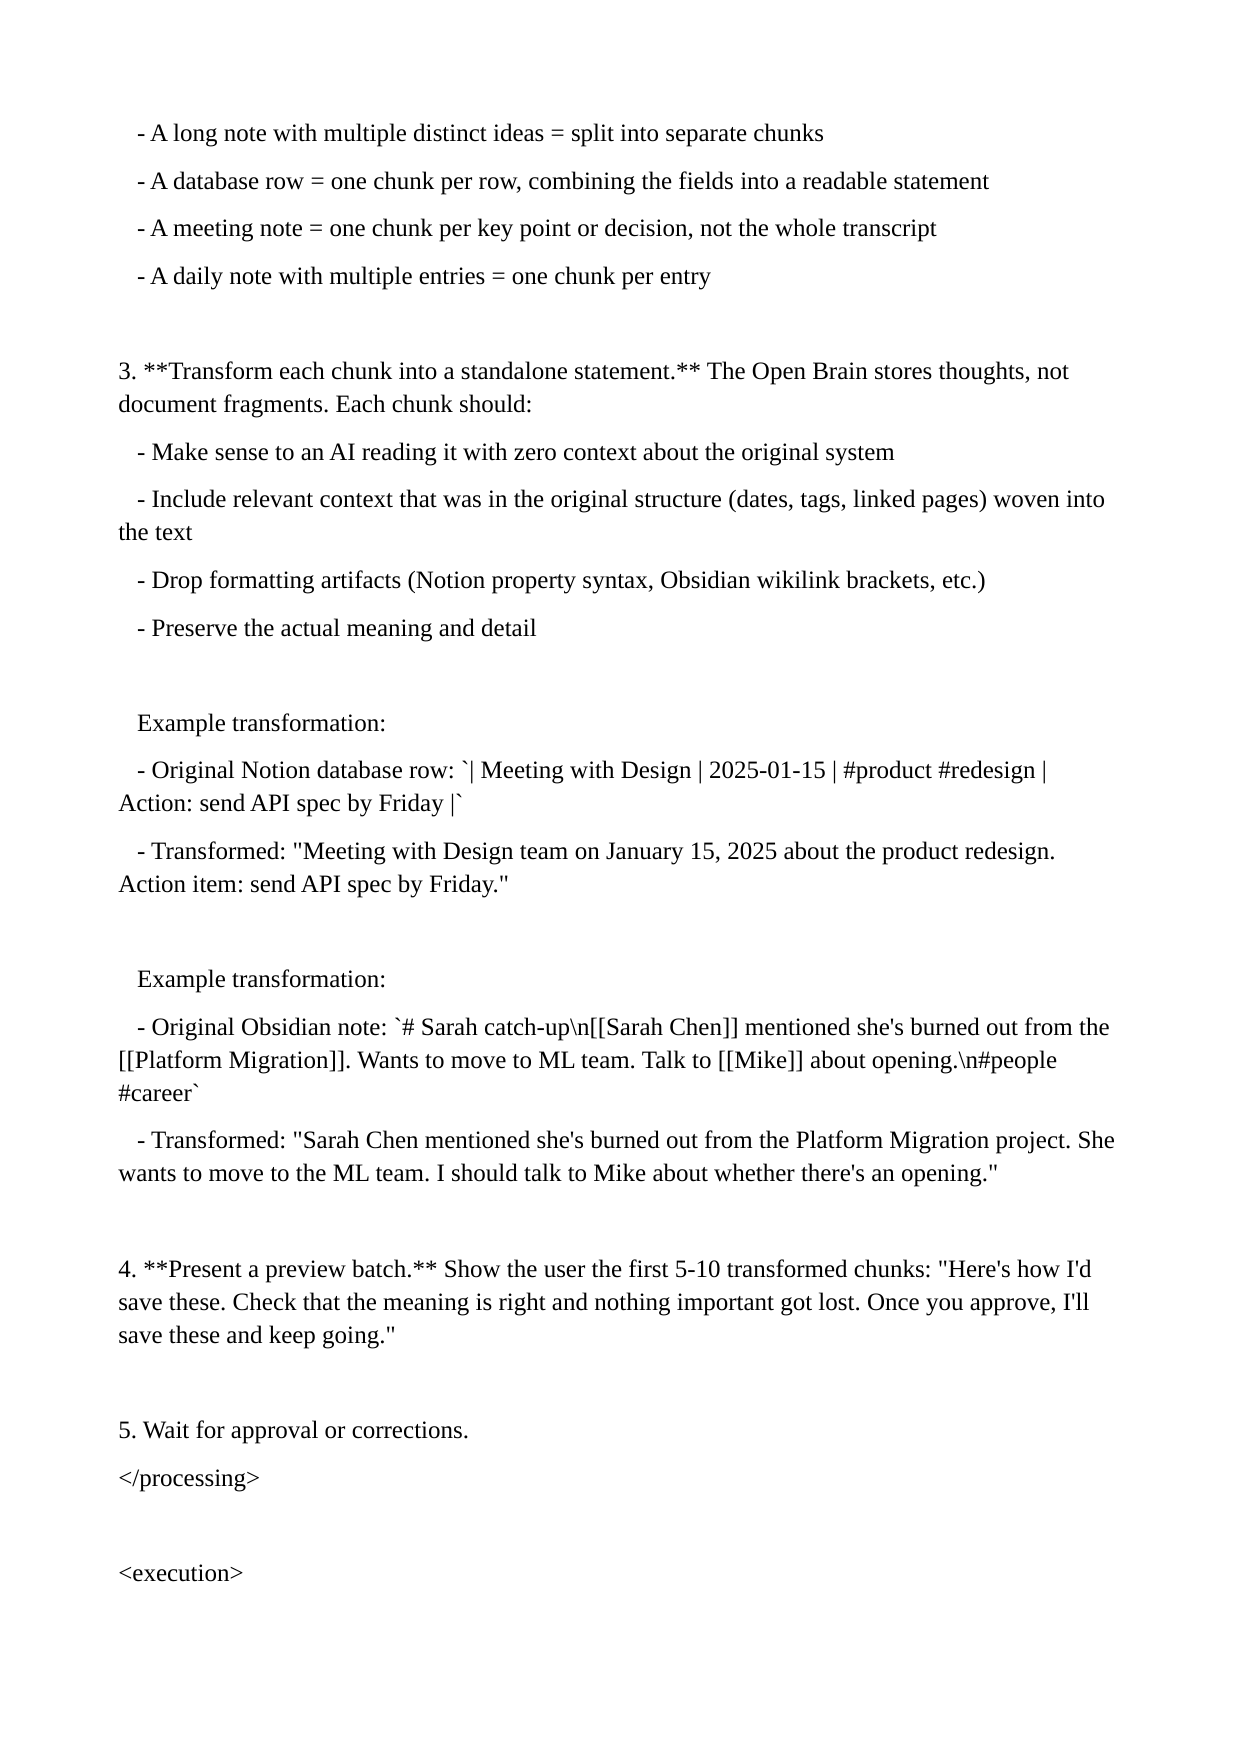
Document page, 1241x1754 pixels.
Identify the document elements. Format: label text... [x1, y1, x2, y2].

text - A meeting note = one chunk per key point or decision, not the whole transcript [118, 213, 1122, 242]
text - Include relevant context that was in the original structure (dates, tags, linked pages) woven into the text [118, 484, 1122, 546]
text - A database row = one chunk per row, combining the fields into a readable statement [118, 166, 1122, 194]
text - Transformed: "Sarah Chen mentioned she's burned out from the Platform Migration project. She wants to move to the ML team. I should talk to Mike about whether there's an opening." [118, 1126, 1122, 1187]
text <execution> [118, 1558, 1122, 1587]
text Example transformation: [118, 964, 1122, 993]
text - A long note with multiple distinct ideas = split into separate chunks [118, 118, 1122, 147]
text - Transformed: "Meeting with Design team on January 15, 2025 about the product redesign. Action item: send API spec by Friday." [118, 836, 1122, 898]
text </processing> [118, 1463, 1122, 1491]
text - Make sense to an AI reading it with zero context about the original system [118, 437, 1122, 466]
text Example transformation: [118, 708, 1122, 737]
text 4. **Present a preview batch.** Show the user the first 5-10 transformed chunks: "Here's how I'd save these. Check that the meaning is right and nothing important got lost. Once you approve, I'll save these and keep going." [118, 1254, 1122, 1348]
text 5. Wait for approval or corrections. [118, 1415, 1122, 1444]
text - Original Notion database row: `| Meeting with Design | 2025-01-15 | #product #redesign | Action: send API spec by Friday |` [118, 755, 1122, 817]
text - Preserve the actual meaning and detail [118, 613, 1122, 641]
text 3. **Transform each chunk into a standalone statement.** The Open Brain stores thoughts, not document fragments. Each chunk should: [118, 356, 1122, 418]
text - Drop formatting artifacts (Notion property syntax, Obsidian wikilink brackets, etc.) [118, 565, 1122, 594]
text - A daily note with multiple entries = one chunk per entry [118, 261, 1122, 290]
text - Original Obsidian note: `# Sarah catch-up\n[[Sarah Chen]] mentioned she's burned out from the [[Platform Migration]]. Wants to move to ML team. Talk to [[Mike]] about opening.\n#people #career` [118, 1012, 1122, 1107]
